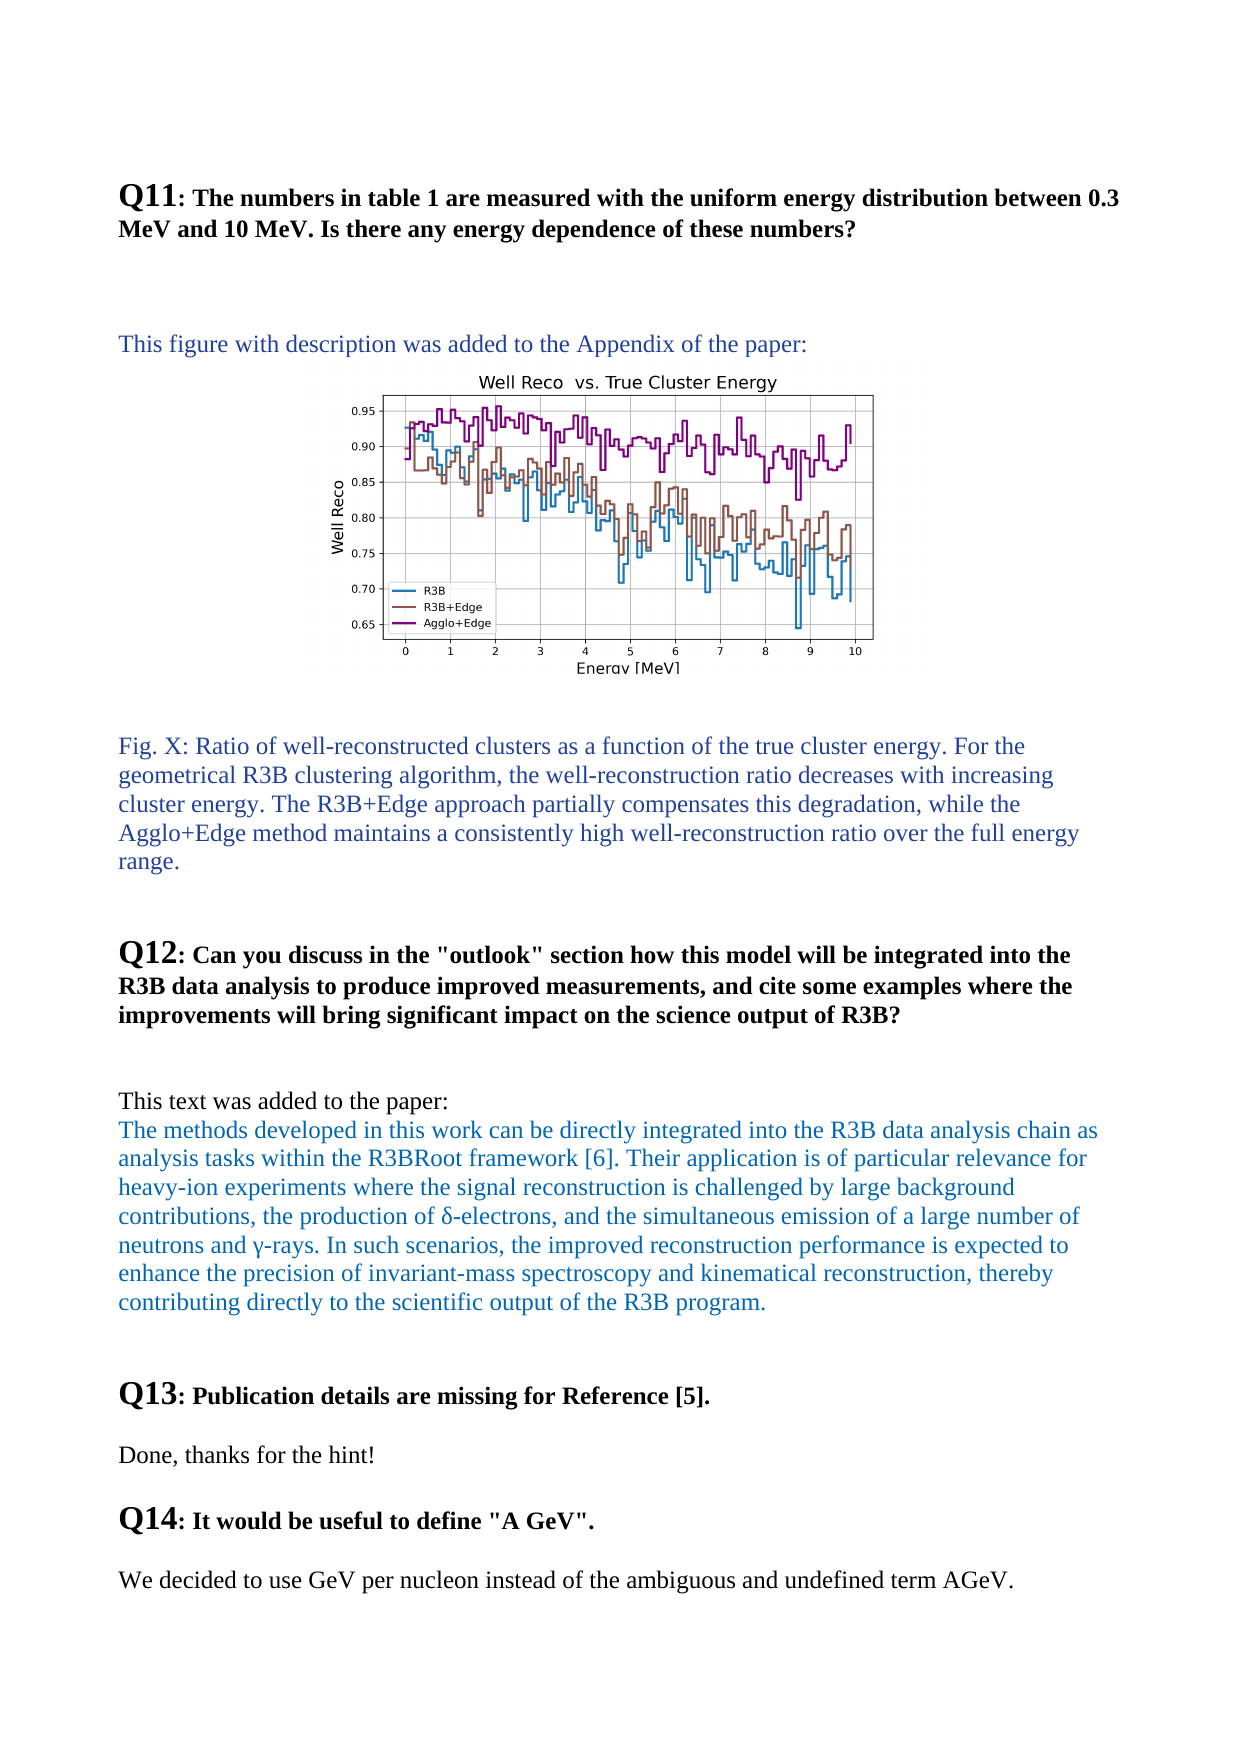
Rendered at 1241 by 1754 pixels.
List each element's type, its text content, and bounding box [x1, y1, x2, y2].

text This figure with description was added to the Appendix of the paper: [118, 329, 1122, 358]
text Fig. X: Ratio of well-reconstructed clusters as a function of the true cluster energy. For the geometrical R3B clustering algorithm, the well-reconstruction ratio decreases with increasing cluster energy. The R3B+Edge approach partially compensates this degradation, while the Agglo+Edge method maintains a consistently high well-reconstruction ratio over the full energy range. [118, 731, 1122, 875]
text Q13: Publication details are missing for Reference [5]. [118, 1373, 1122, 1412]
text Q14: It would be useful to define "A GeV". [118, 1498, 1122, 1536]
text Done, thanks for the hint! [118, 1441, 1122, 1469]
text Q11: The numbers in table 1 are measured with the uniform energy distribution between 0.3 MeV and 10 MeV. Is there any energy dependence of these numbers? [118, 176, 1122, 243]
text We decided to use GeV per nucleon instead of the ambiguous and undefined term AGeV. [118, 1565, 1122, 1594]
picture [304, 357, 936, 674]
text The methods developed in this work can be directly integrated into the R3B data analysis chain as analysis tasks within the R3BRoot framework [6]. Their application is of particular relevance for heavy-ion experiments where the signal reconstruction is challenged by large background contributions, the production of δ-electrons, and the simultaneous emission of a large number of neutrons and γ-rays. In such scenarios, the improved reconstruction performance is expected to enhance the precision of invariant-mass spectroscopy and kinematical reconstruction, thereby contributing directly to the scientific output of the R3B program. [118, 1115, 1122, 1316]
text This text was added to the paper: [118, 1086, 1122, 1115]
text Q12: Can you discuss in the "outlook" section how this model will be integrated into the R3B data analysis to produce improved measurements, and cite some examples where the improvements will bring significant impact on the science output of R3B? [118, 933, 1122, 1028]
